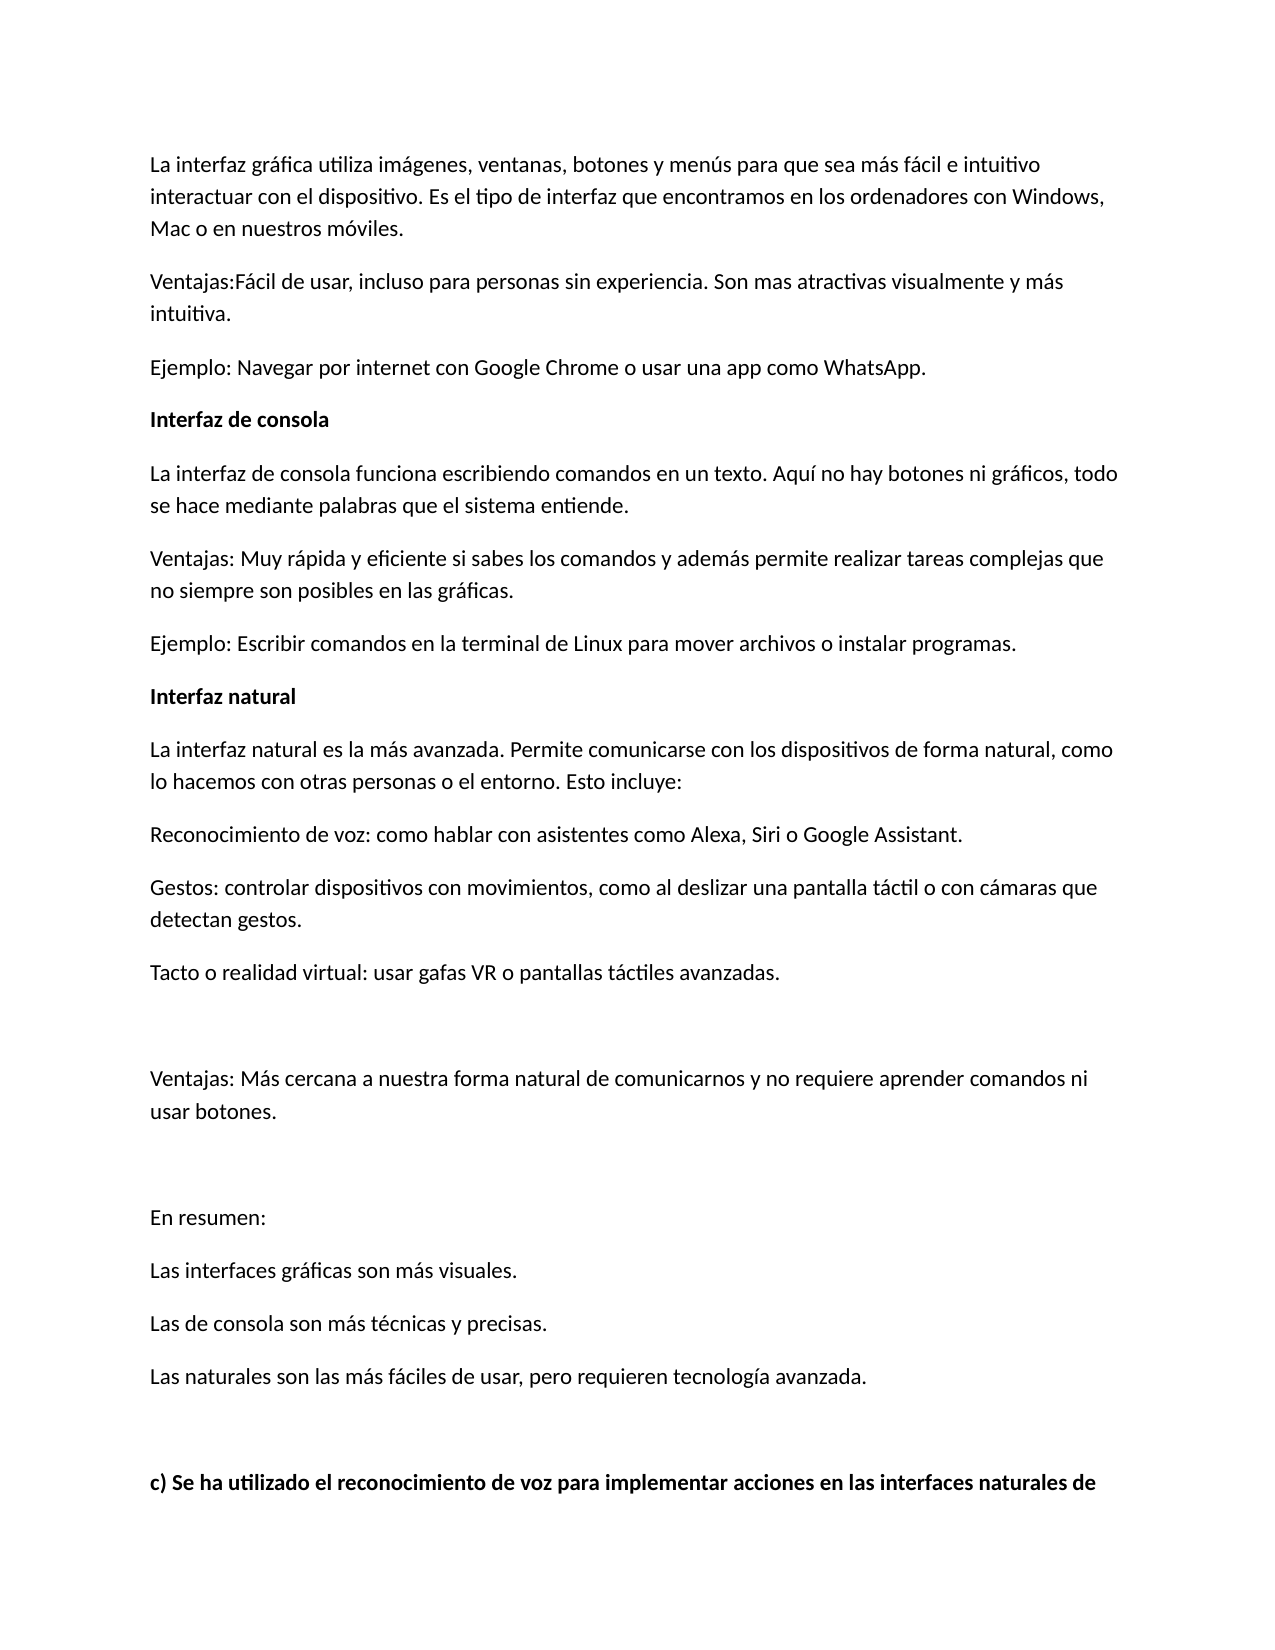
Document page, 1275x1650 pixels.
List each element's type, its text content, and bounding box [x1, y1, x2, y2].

text La interfaz gráfica utiliza imágenes, ventanas, botones y menús para que sea más fácil e intuitivo interactuar con el dispositivo. Es el tipo de interfaz que encontramos en los ordenadores con Windows, Mac o en nuestros móviles. [150, 150, 1125, 242]
text Tacto o realidad virtual: usar gafas VR o pantallas táctiles avanzadas. [150, 958, 1125, 987]
text La interfaz de consola funciona escribiendo comandos en un texto. Aquí no hay botones ni gráficos, todo se hace mediante palabras que el sistema entiende. [150, 459, 1125, 519]
text Ventajas: Más cercana a nuestra forma natural de comunicarnos y no requiere aprender comandos ni usar botones. [150, 1064, 1125, 1125]
text En resumen: [150, 1203, 1125, 1231]
text Reconocimiento de voz: como hablar con asistentes como Alexa, Siri o Google Assistant. [150, 820, 1125, 848]
text Las interfaces gráficas son más visuales. [150, 1256, 1125, 1284]
text Ejemplo: Navegar por internet con Google Chrome o usar una app como WhatsApp. [150, 353, 1125, 381]
text Las naturales son las más fáciles de usar, pero requieren tecnología avanzada. [150, 1362, 1125, 1390]
text Interfaz de consola [150, 406, 1125, 434]
text Ventajas:Fácil de usar, incluso para personas sin experiencia. Son mas atractivas visualmente y más intuitiva. [150, 267, 1125, 328]
text Las de consola son más técnicas y precisas. [150, 1309, 1125, 1337]
text c) Se ha utilizado el reconocimiento de voz para implementar acciones en las interfaces naturales de [150, 1468, 1125, 1496]
text Interfaz natural [150, 682, 1125, 710]
text Ventajas: Muy rápida y eficiente si sabes los comandos y además permite realizar tareas complejas que no siempre son posibles en las gráficas. [150, 544, 1125, 604]
text La interfaz natural es la más avanzada. Permite comunicarse con los dispositivos de forma natural, como lo hacemos con otras personas o el entorno. Esto incluye: [150, 735, 1125, 795]
text Ejemplo: Escribir comandos en la terminal de Linux para mover archivos o instalar programas. [150, 629, 1125, 657]
text Gestos: controlar dispositivos con movimientos, como al deslizar una pantalla táctil o con cámaras que detectan gestos. [150, 873, 1125, 933]
